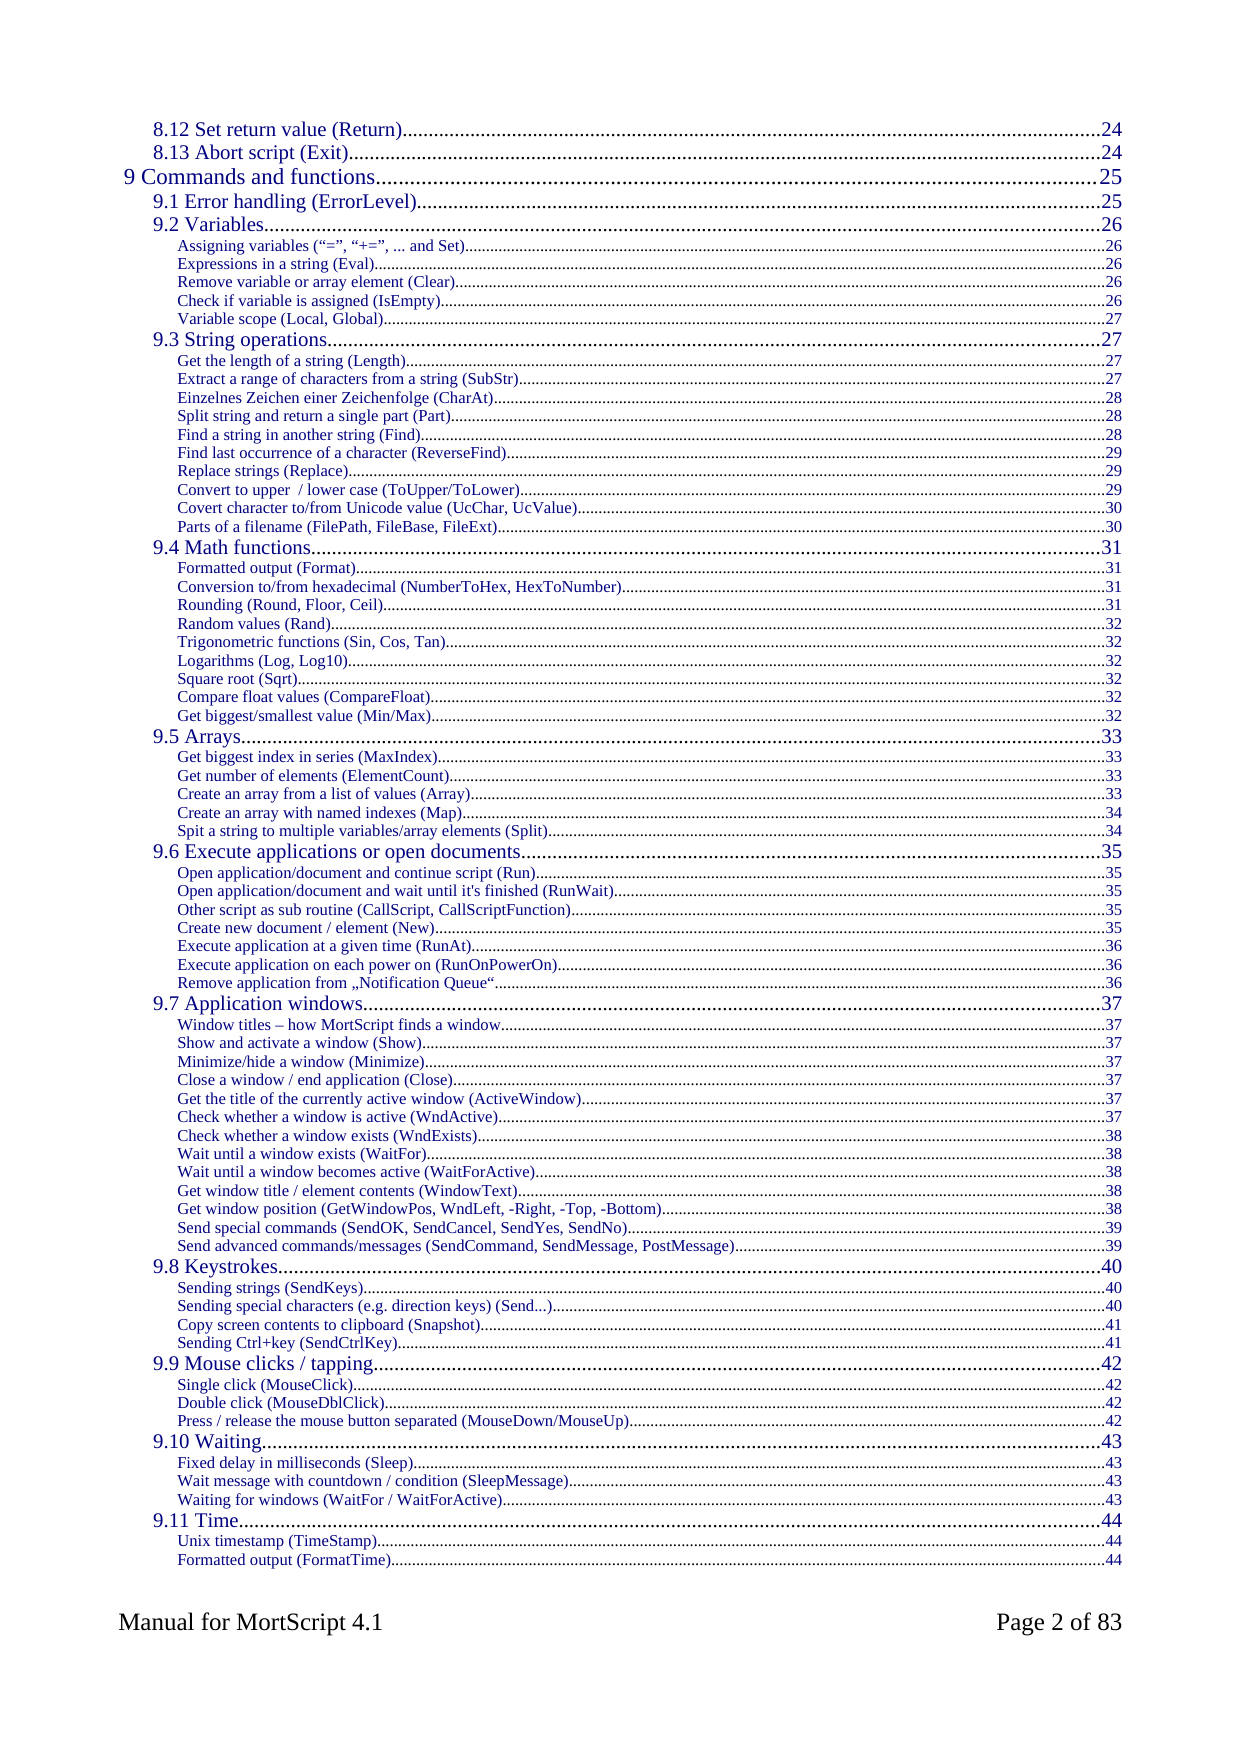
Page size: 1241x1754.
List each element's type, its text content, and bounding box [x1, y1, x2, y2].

text Get number of elements (ElementCount) 33 [177, 766, 1122, 785]
text Wait until a window exists (WaitFor) 38 [177, 1144, 1122, 1163]
text Parts of a filename (FilePath, FileBase, FileExt) 30 [177, 517, 1122, 536]
text Formatted output (Format) 31 [177, 559, 1122, 577]
text Rounding (Round, Floor, Ceil) 31 [177, 596, 1122, 614]
text 9.9 Mouse clicks / tapping 42 [148, 1352, 1122, 1375]
text Waiting for windows (WaitFor / WaitForActive) 43 [177, 1490, 1122, 1509]
text Send advanced commands/messages (SendCommand, SendMessage, PostMessage) 39 [177, 1237, 1122, 1255]
text Open application/document and continue script (Run) 35 [177, 863, 1122, 882]
text 8.13 Abort script (Exit) 24 [148, 141, 1122, 164]
text Send special commands (SendOK, SendCancel, SendYes, SendNo) 39 [177, 1218, 1122, 1237]
text Get the title of the currently active window (ActiveWindow) 37 [177, 1089, 1122, 1108]
text Create an array with named indexes (Map) 34 [177, 803, 1122, 822]
text Execute application on each power on (RunOnPowerOn) 36 [177, 955, 1122, 974]
text Other script as sub routine (CallScript, CallScriptFunction) 35 [177, 900, 1122, 918]
text Fixed delay in milliseconds (Sleep) 43 [177, 1453, 1122, 1472]
text 9.2 Variables 26 [148, 213, 1122, 236]
text Close a window / end application (Close) 37 [177, 1071, 1122, 1089]
text 9.3 String operations 27 [148, 328, 1122, 351]
text 9.11 Time 44 [148, 1509, 1122, 1532]
text Conversion to/from hexadecimal (NumberToHex, HexToNumber) 31 [177, 577, 1122, 596]
text 9.6 Execute applications or open documents 35 [148, 840, 1122, 863]
text 9.5 Arrays 33 [148, 725, 1122, 748]
text 9.8 Keystrokes 40 [148, 1255, 1122, 1278]
text Single click (MouseClick) 42 [177, 1375, 1122, 1393]
text Split string and return a single part (Part) 28 [177, 407, 1122, 425]
text Sending strings (SendKeys) 40 [177, 1278, 1122, 1297]
text 8.12 Set return value (Return) 24 [148, 118, 1122, 141]
text 9.4 Math functions 31 [148, 536, 1122, 559]
text 9.1 Error handling (ErrorLevel) 25 [148, 190, 1122, 213]
text Get biggest/smallest value (Min/Max) 32 [177, 706, 1122, 725]
text Press / release the mouse button separated (MouseDown/MouseUp) 42 [177, 1412, 1122, 1430]
text Get window title / element contents (WindowText) 38 [177, 1181, 1122, 1200]
text Einzelnes Zeichen einer Zeichenfolge (CharAt) 28 [177, 388, 1122, 407]
text Covert character to/from Unicode value (UcChar, UcValue) 30 [177, 499, 1122, 517]
text Square root (Sqrt) 32 [177, 669, 1122, 688]
text Wait message with countdown / condition (SleepMessage) 43 [177, 1472, 1122, 1490]
text Assigning variables (“=”, “+=”, ... and Set) 26 [177, 236, 1122, 254]
text Remove application from „Notification Queue“ 36 [177, 974, 1122, 992]
text Check if variable is assigned (IsEmpty) 26 [177, 291, 1122, 310]
text Replace strings (Replace) 29 [177, 462, 1122, 480]
text Find a string in another string (Find) 28 [177, 425, 1122, 443]
text Unix timestamp (TimeStamp) 44 [177, 1532, 1122, 1550]
text Remove variable or array element (Clear) 26 [177, 273, 1122, 291]
text Open application/document and wait until it's finished (RunWait) 35 [177, 882, 1122, 900]
text Logarithms (Log, Log10) 32 [177, 651, 1122, 669]
text Convert to upper / lower case (ToUpper/ToLower) 29 [177, 480, 1122, 499]
text Get window position (GetWindowPos, WndLeft, -Right, -Top, -Bottom) 38 [177, 1200, 1122, 1218]
text Extract a range of characters from a string (SubStr) 27 [177, 370, 1122, 388]
text Compare float values (CompareFloat) 32 [177, 688, 1122, 706]
text Get the length of a string (Length) 27 [177, 351, 1122, 370]
text Expressions in a string (Eval) 26 [177, 254, 1122, 273]
text Check whether a window exists (WndExists) 38 [177, 1126, 1122, 1144]
text 9.7 Application windows 37 [148, 992, 1122, 1015]
text 9.10 Waiting 43 [148, 1430, 1122, 1453]
text Formatted output (FormatTime) 44 [177, 1550, 1122, 1569]
text Create new document / element (New) 35 [177, 918, 1122, 937]
text Spit a string to multiple variables/array elements (Split) 34 [177, 822, 1122, 840]
text Execute application at a given time (RunAt) 36 [177, 937, 1122, 955]
text Create an array from a list of values (Array) 33 [177, 785, 1122, 803]
text Check whether a window is active (WndActive) 37 [177, 1108, 1122, 1126]
text Trigonometric functions (Sin, Cos, Tan) 32 [177, 633, 1122, 651]
text Wait until a window becomes active (WaitForActive) 38 [177, 1163, 1122, 1181]
text Variable scope (Local, Global) 27 [177, 310, 1122, 328]
text Window titles – how MortScript finds a window 37 [177, 1015, 1122, 1034]
text Double click (MouseDblClick) 42 [177, 1393, 1122, 1412]
text Find last occurrence of a character (ReverseFind) 29 [177, 443, 1122, 462]
text Copy screen contents to clipboard (Snapshot) 41 [177, 1315, 1122, 1333]
text Random values (Rand) 32 [177, 614, 1122, 633]
text Sending Ctrl+key (SendCtrlKey) 41 [177, 1333, 1122, 1352]
text Minimize/hide a window (Minimize) 37 [177, 1052, 1122, 1071]
text Sending special characters (e.g. direction keys) (Send...) 40 [177, 1297, 1122, 1315]
text Get biggest index in series (MaxIndex) 33 [177, 748, 1122, 766]
text Show and activate a window (Show) 37 [177, 1034, 1122, 1052]
text 9 Commands and functions 25 [118, 164, 1122, 190]
